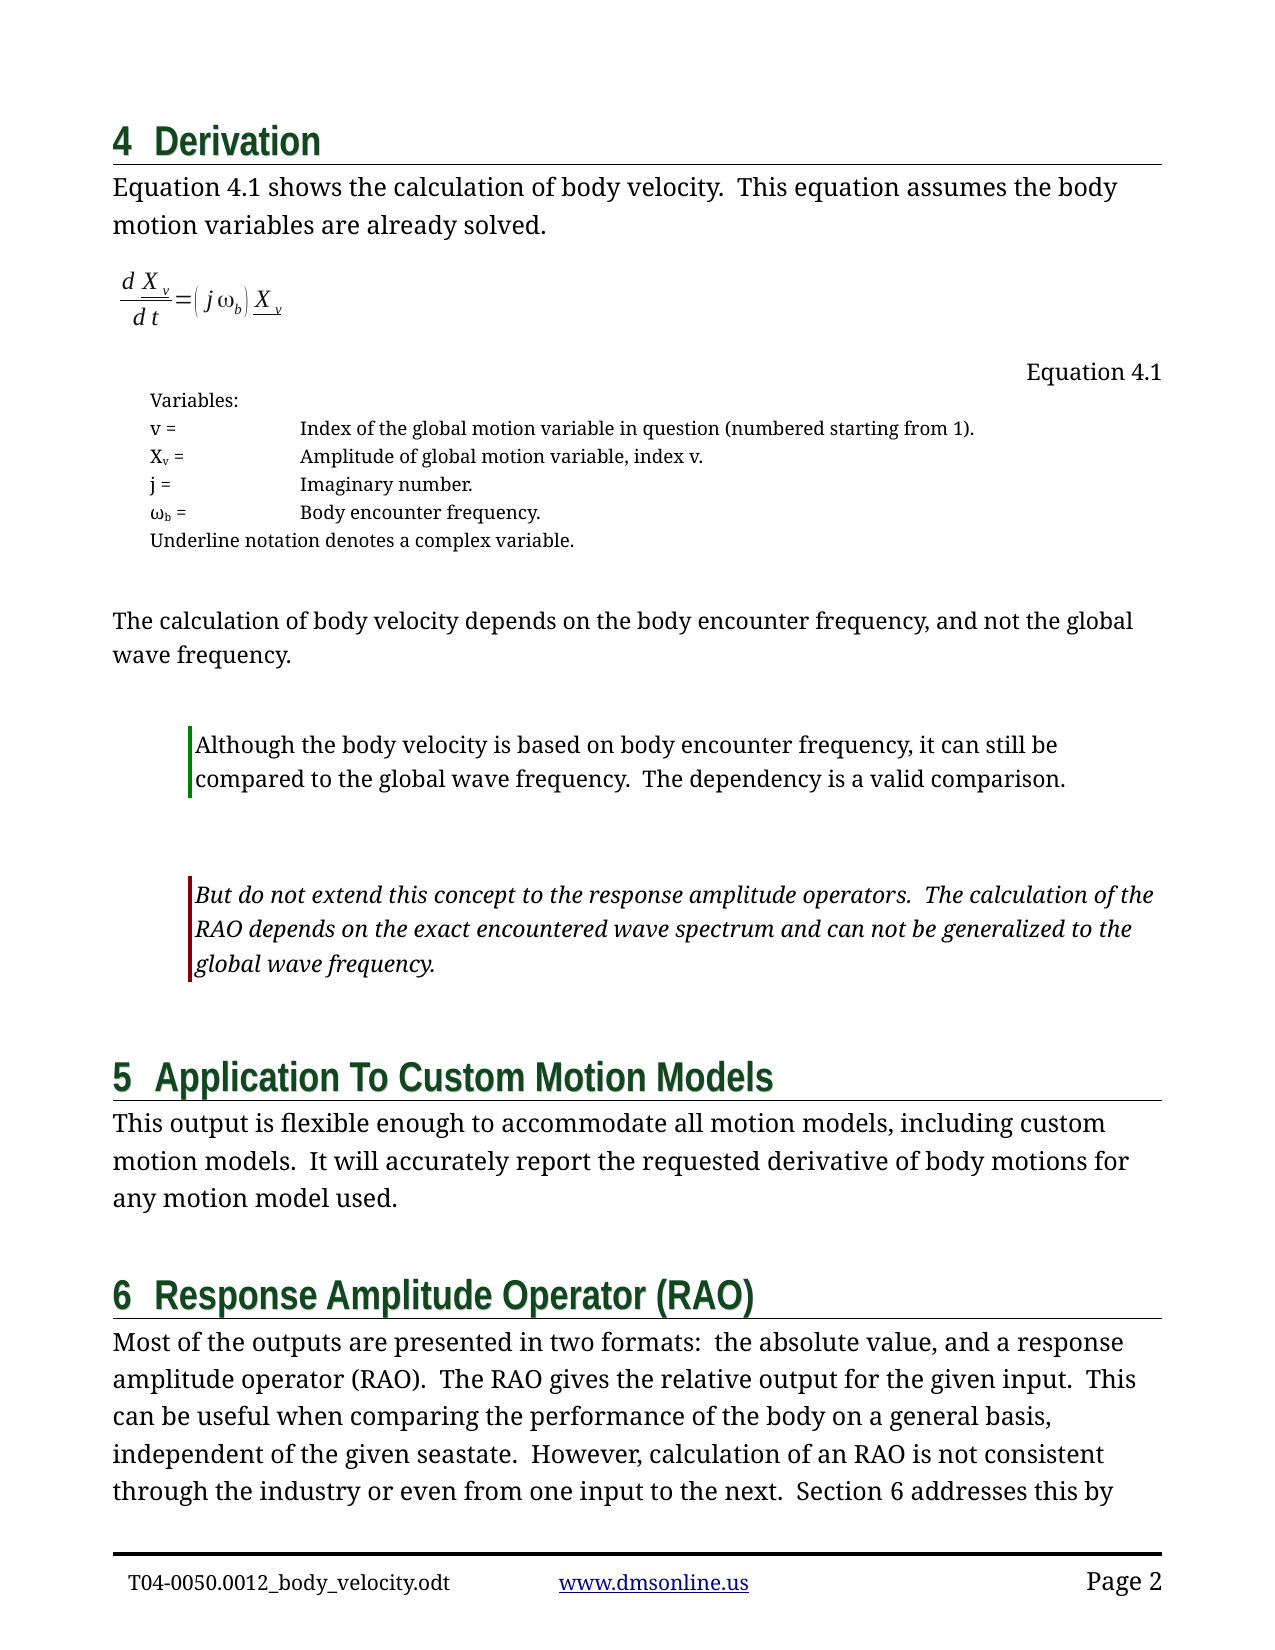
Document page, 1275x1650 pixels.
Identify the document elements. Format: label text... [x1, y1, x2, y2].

text Variables: [150, 387, 1162, 413]
text ωb = Body encounter frequency. [150, 499, 1162, 525]
text Equation 4.1 shows the calculation of body velocity. This equation assumes the body motion variables are already solved. [112, 170, 1162, 242]
subtitle Application to Custom Motion Models [112, 1052, 1162, 1101]
subtitle Response Amplitude Operator (RAO) [112, 1271, 1162, 1319]
text The calculation of body velocity depends on the body encounter frequency, and not the global wave frequency. [112, 605, 1162, 670]
text j = Imaginary number. [150, 471, 1162, 497]
text Xv = Amplitude of global motion variable, index v. [150, 443, 1162, 469]
text Although the body velocity is based on body encounter frequency, it can still be compared to the global wave frequency. The dependency is a valid comparison. [192, 726, 1162, 798]
text Most of the outputs are presented in two formats: the absolute value, and a response amplitude operator (RAO). The RAO gives the relative output for the given input. This can be useful when comparing the performance of the body on a general basis, independent of the given seastate. However, calculation of an RAO is not consistent through the industry or even from one input to the next. Section 6 addresses this by [112, 1324, 1162, 1508]
text v = Index of the global motion variable in question (numbered starting from 1). [150, 415, 1162, 441]
text But do not extend this concept to the response amplitude operators. The calculation of the RAO depends on the exact encountered wave spectrum and can not be generalized to the global wave frequency. [192, 876, 1162, 982]
text Equation 4.1 [112, 356, 1162, 387]
text Underline notation denotes a complex variable. [150, 527, 1162, 553]
subtitle Derivation [112, 117, 1162, 165]
text This output is flexible enough to accommodate all motion models, including custom motion models. It will accurately report the requested derivative of body motions for any motion model used. [112, 1106, 1162, 1215]
